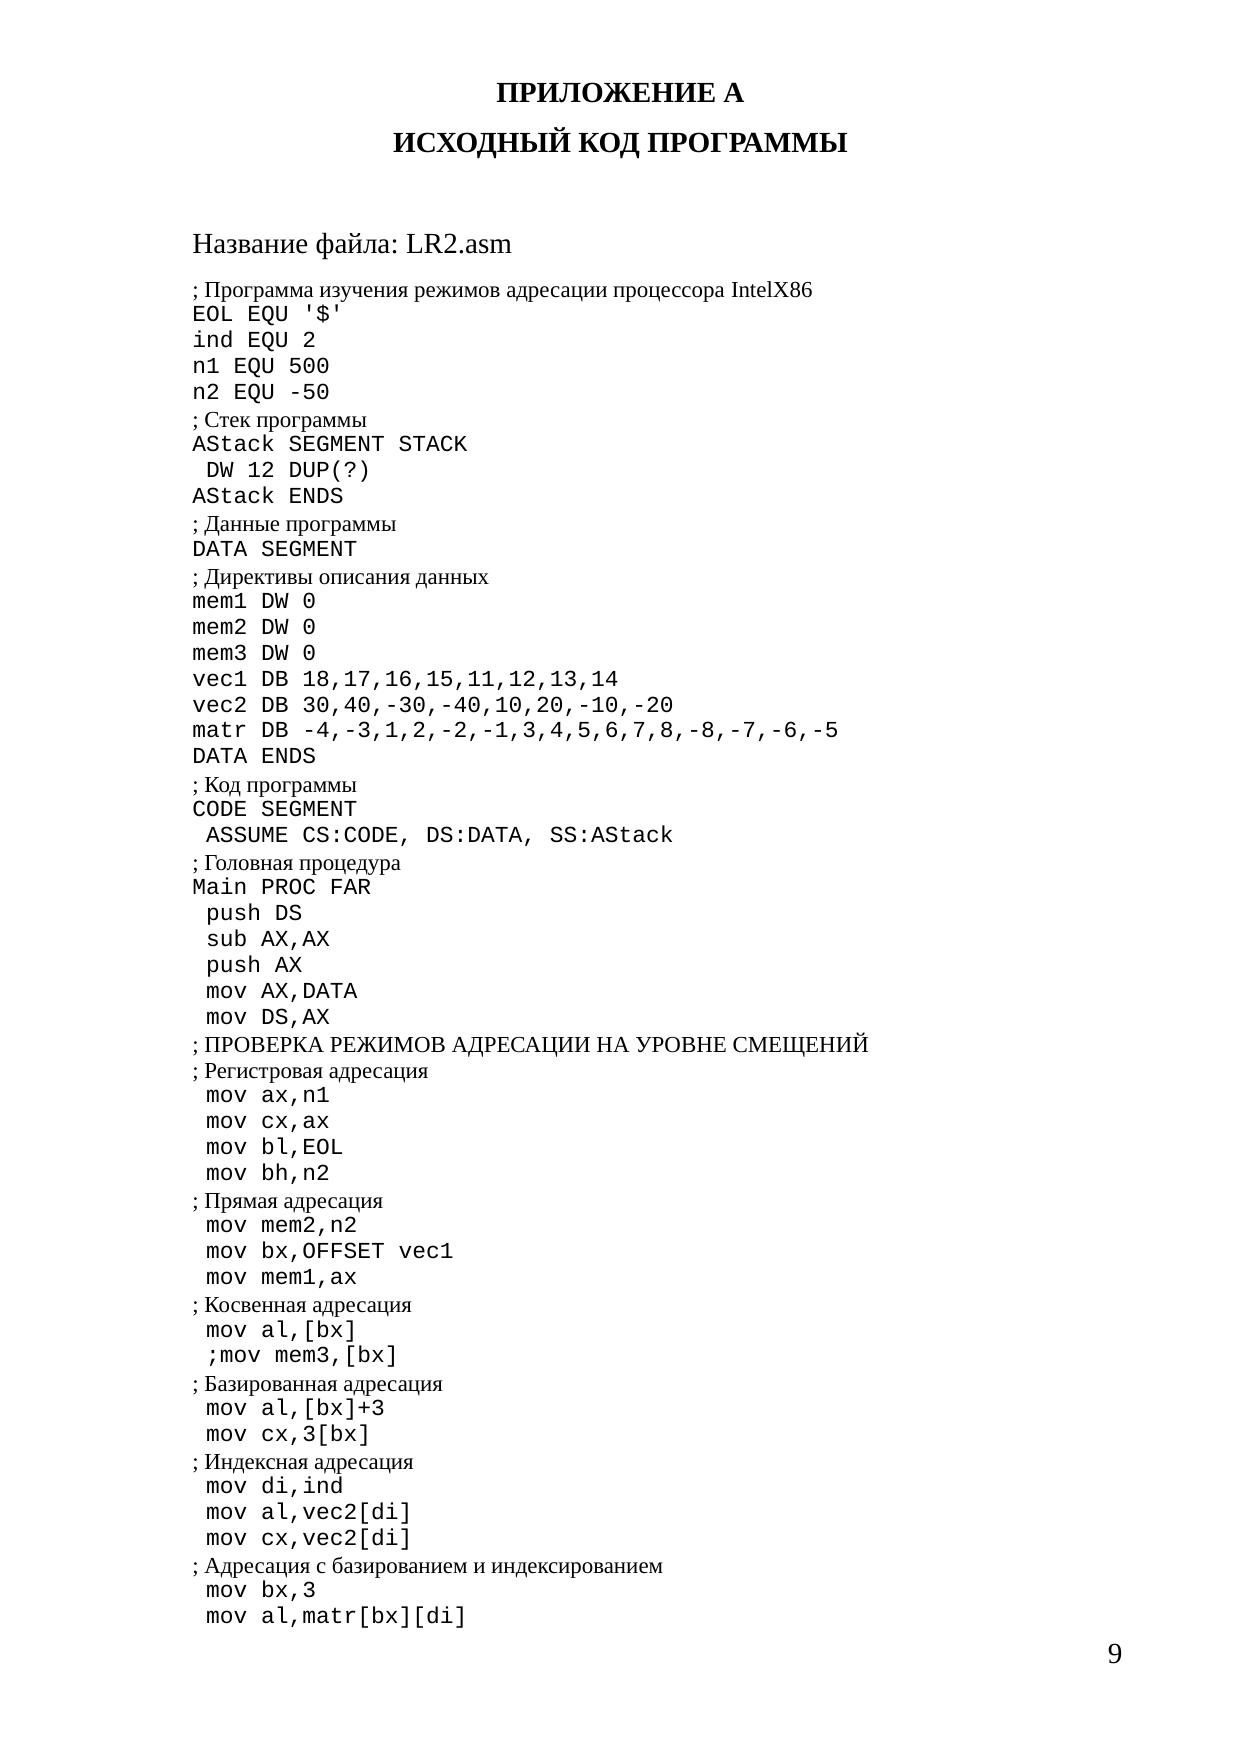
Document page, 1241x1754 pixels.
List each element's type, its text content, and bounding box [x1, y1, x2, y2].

text mov cx,3[bx] [118, 1422, 1122, 1448]
text ; Индексная адресация [118, 1448, 1122, 1474]
text ; ПРОВЕРКА РЕЖИМОВ АДРЕСАЦИИ НА УРОВНЕ СМЕЩЕНИЙ [118, 1031, 1122, 1057]
text vec1 DB 18,17,16,15,11,12,13,14 [118, 667, 1122, 693]
text mov bl,EOL [118, 1136, 1122, 1161]
text ind EQU 2 [118, 328, 1122, 354]
text mov al,[bx]+3 [118, 1396, 1122, 1422]
text ; Прямая адресация [118, 1187, 1122, 1214]
text CODE SEGMENT [118, 797, 1122, 823]
text mov mem2,n2 [118, 1214, 1122, 1240]
text ;mov mem3,[bx] [118, 1344, 1122, 1370]
text ASSUME CS:CODE, DS:DATA, SS:AStack [118, 823, 1122, 849]
text mov mem1,ax [118, 1266, 1122, 1292]
text push DS [118, 901, 1122, 927]
text mem3 DW 0 [118, 641, 1122, 667]
text ; Данные программы [118, 511, 1122, 537]
text DATA ENDS [118, 745, 1122, 771]
text n1 EQU 500 [118, 354, 1122, 380]
text ; Программа изучения режимов адресации процессора IntelX86 [118, 276, 1122, 303]
text mov bx,OFFSET vec1 [118, 1240, 1122, 1266]
text matr DB -4,-3,1,2,-2,-1,3,4,5,6,7,8,-8,-7,-6,-5 [118, 719, 1122, 745]
text mov bh,n2 [118, 1161, 1122, 1187]
text mov ax,n1 [118, 1084, 1122, 1109]
text mov al,[bx] [118, 1318, 1122, 1344]
text ; Регистровая адресация [118, 1057, 1122, 1084]
text Название файла: LR2.asm [118, 226, 1122, 259]
text mov cx,vec2[di] [118, 1526, 1122, 1552]
text ; Базированная адресация [118, 1370, 1122, 1396]
text DW 12 DUP(?) [118, 459, 1122, 484]
text ; Адресация с базированием и индексированием [118, 1552, 1122, 1578]
text ; Головная процедура [118, 849, 1122, 875]
text AStack ENDS [118, 484, 1122, 511]
text ; Директивы описания данных [118, 563, 1122, 589]
text mov AX,DATA [118, 979, 1122, 1005]
text mov di,ind [118, 1474, 1122, 1500]
text mov al,vec2[di] [118, 1500, 1122, 1526]
text ; Код программы [118, 771, 1122, 797]
text push AX [118, 953, 1122, 979]
text mov bx,3 [118, 1578, 1122, 1604]
text ; Стек программы [118, 406, 1122, 433]
text mov DS,AX [118, 1005, 1122, 1031]
text mov al,matr[bx][di] [118, 1604, 1122, 1630]
text mov cx,ax [118, 1109, 1122, 1136]
text DATA SEGMENT [118, 537, 1122, 563]
text mem2 DW 0 [118, 615, 1122, 641]
text Main PROC FAR [118, 875, 1122, 901]
text n2 EQU -50 [118, 380, 1122, 406]
subtitle Приложение А Исходный код программы [118, 75, 1122, 159]
text AStack SEGMENT STACK [118, 433, 1122, 459]
text EOL EQU '$' [118, 303, 1122, 328]
text mem1 DW 0 [118, 589, 1122, 615]
text sub AX,AX [118, 927, 1122, 953]
text ; Косвенная адресация [118, 1292, 1122, 1318]
text vec2 DB 30,40,-30,-40,10,20,-10,-20 [118, 693, 1122, 719]
